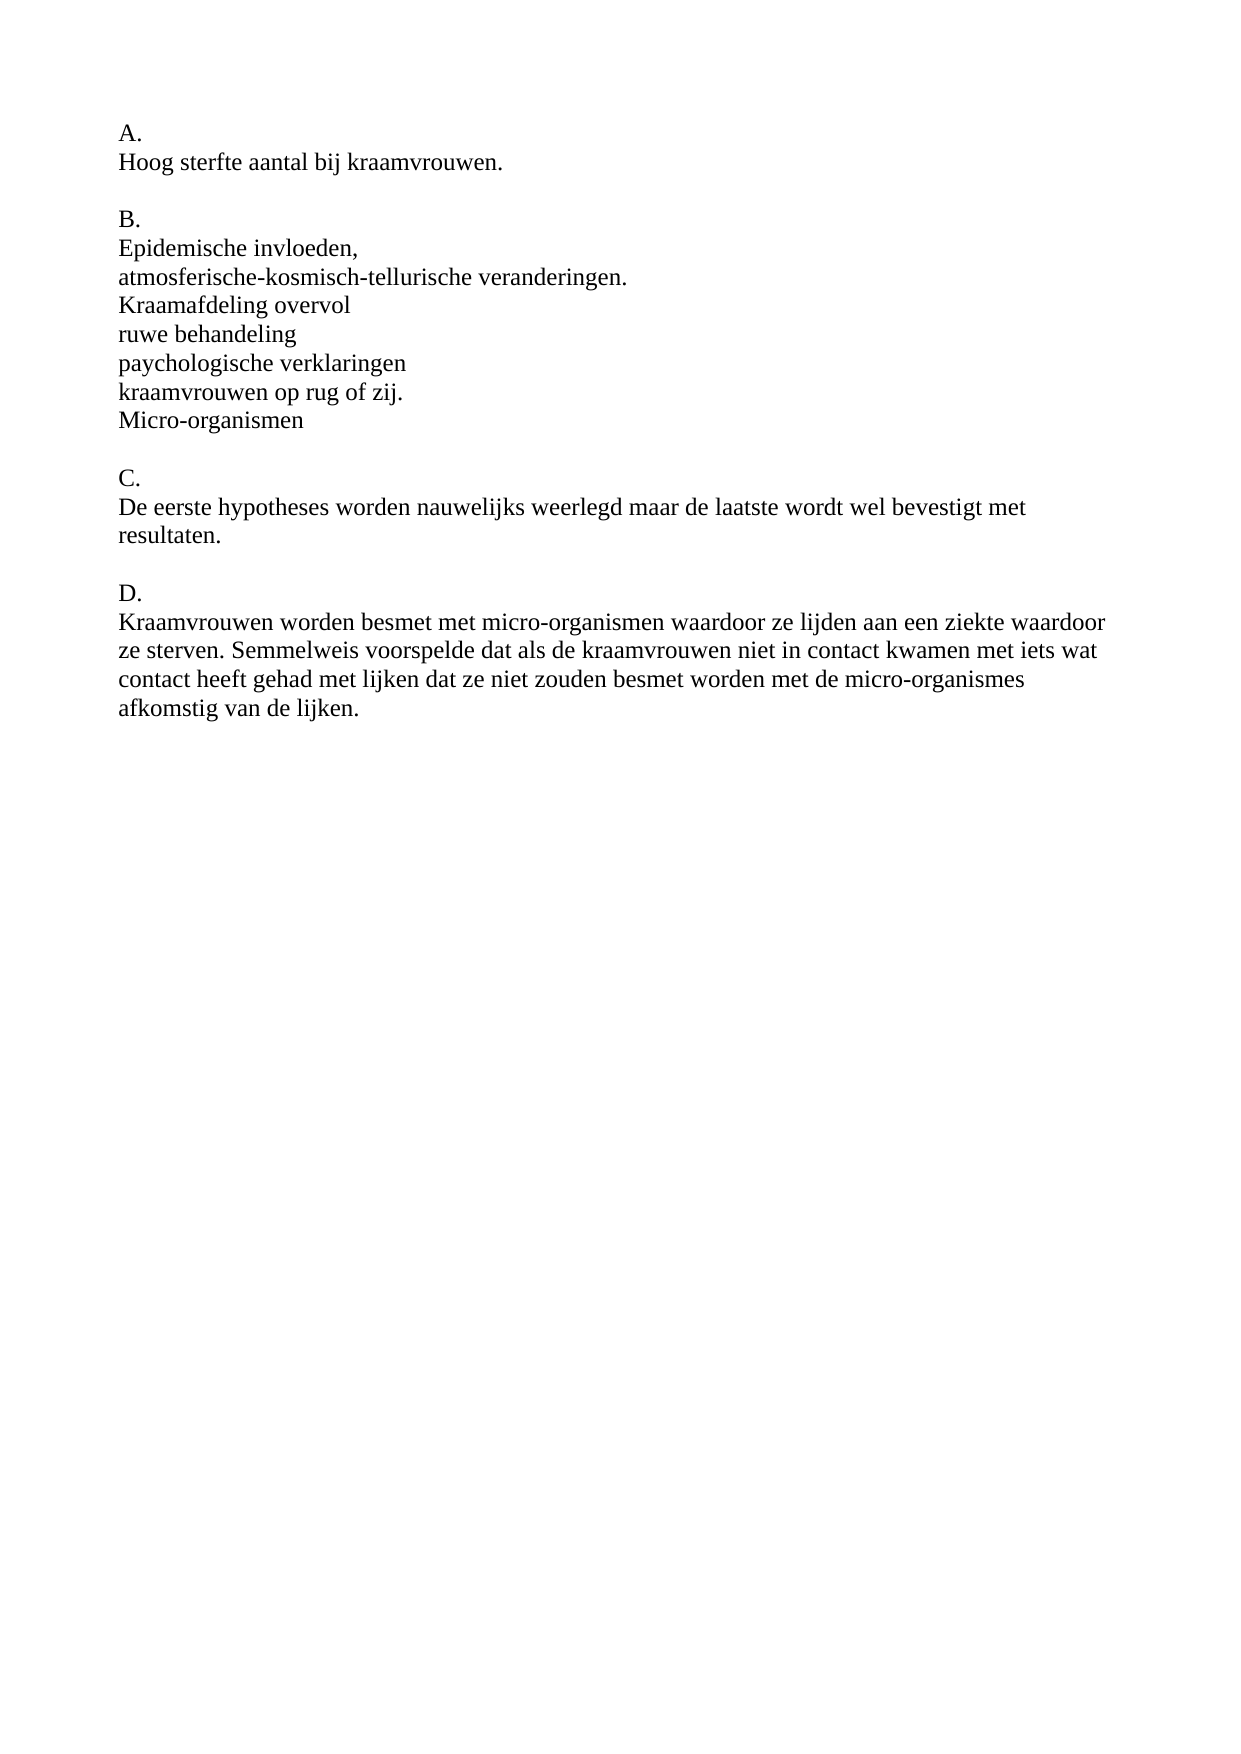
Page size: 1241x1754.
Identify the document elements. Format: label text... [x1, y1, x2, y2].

text De eerste hypotheses worden nauwelijks weerlegd maar de laatste wordt wel bevestigt met resultaten. [118, 492, 1122, 549]
text Hoog sterfte aantal bij kraamvrouwen. [118, 147, 1122, 176]
text D. [118, 578, 1122, 607]
text Kraamafdeling overvol [118, 291, 1122, 319]
text kraamvrouwen op rug of zij. [118, 377, 1122, 406]
text A. [118, 118, 1122, 147]
text Kraamvrouwen worden besmet met micro-organismen waardoor ze lijden aan een ziekte waardoor ze sterven. Semmelweis voorspelde dat als de kraamvrouwen niet in contact kwamen met iets wat contact heeft gehad met lijken dat ze niet zouden besmet worden met de micro-organismes afkomstig van de lijken. [118, 607, 1122, 722]
text Micro-organismen [118, 406, 1122, 434]
text paychologische verklaringen [118, 348, 1122, 377]
text C. [118, 463, 1122, 492]
text ruwe behandeling [118, 319, 1122, 348]
text Epidemische invloeden, [118, 233, 1122, 262]
text B. [118, 204, 1122, 233]
text atmosferische-kosmisch-tellurische veranderingen. [118, 262, 1122, 291]
